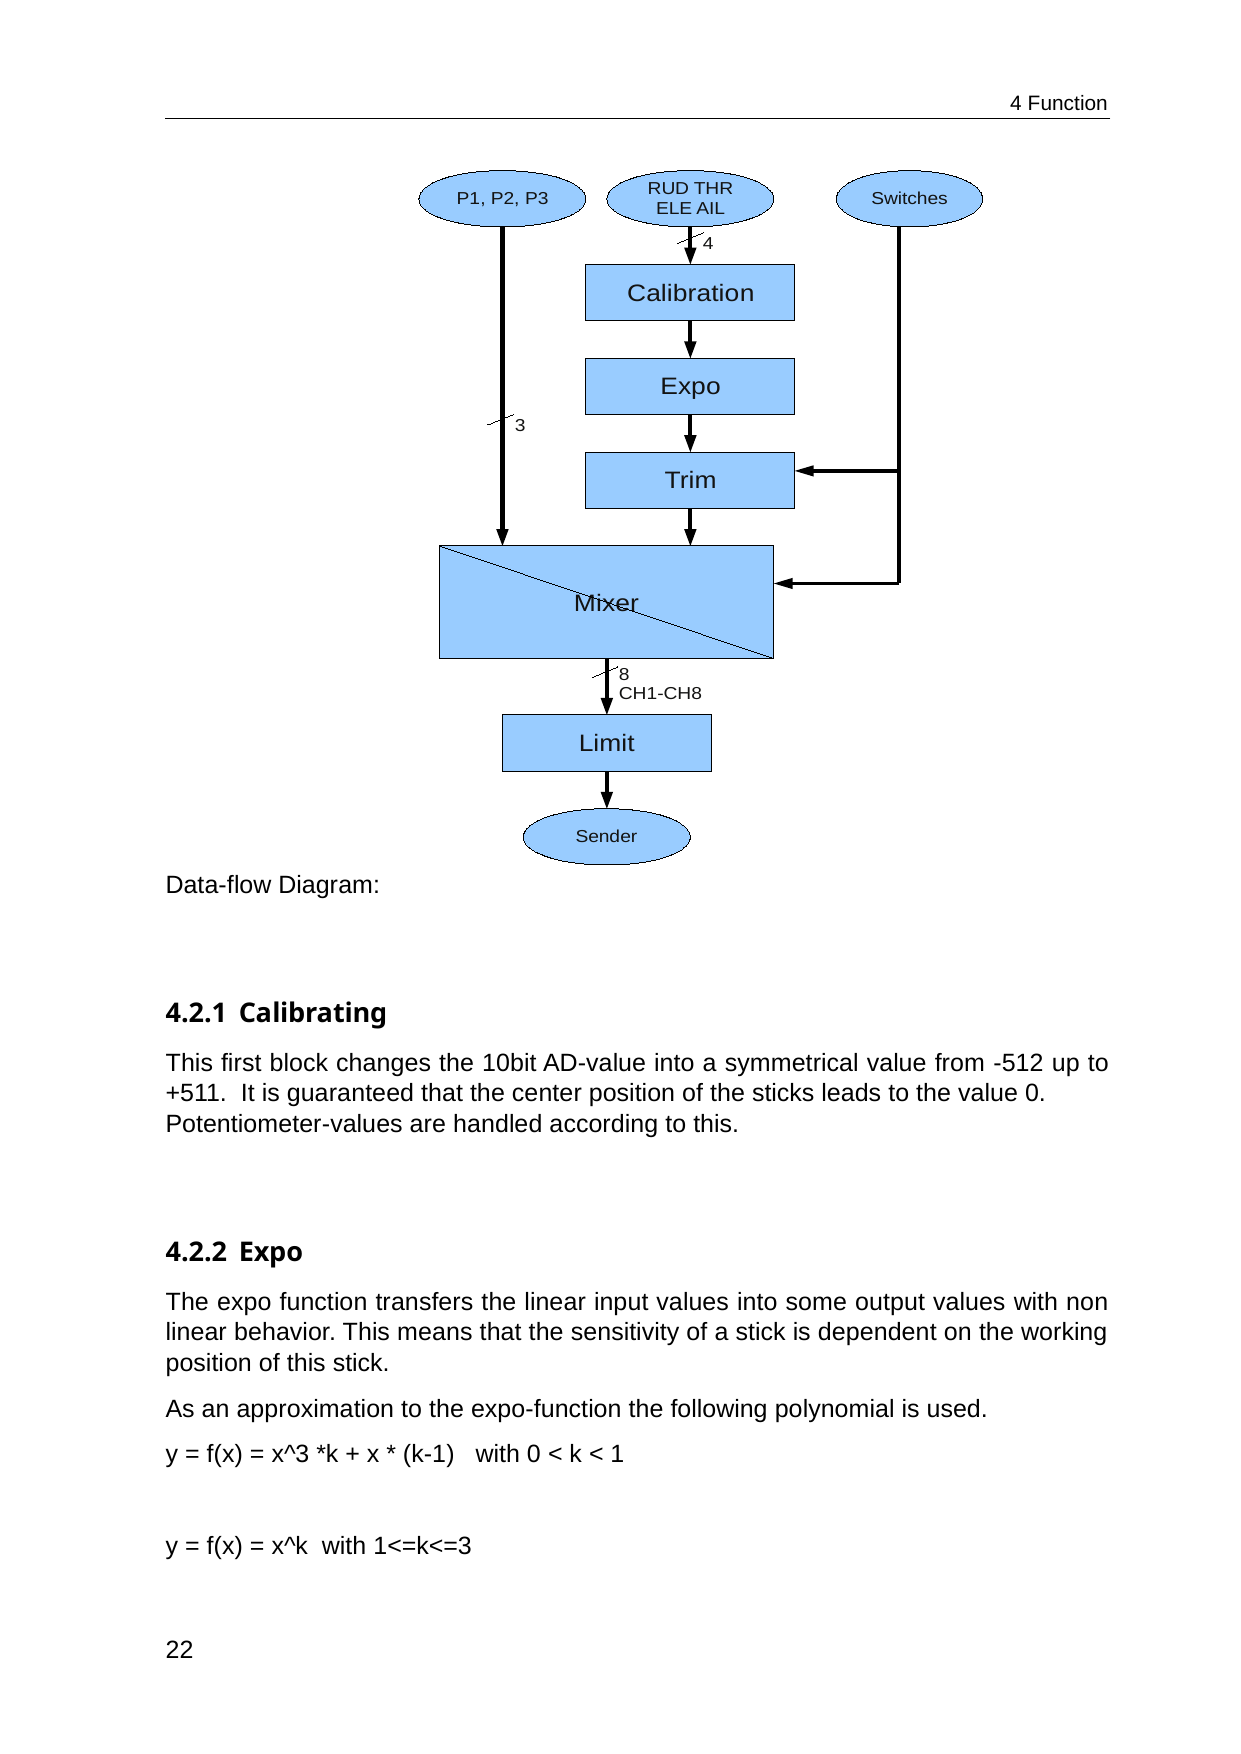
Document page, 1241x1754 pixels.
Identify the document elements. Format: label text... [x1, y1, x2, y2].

text Data-flow Diagram: [165, 147, 1110, 899]
text As an approximation to the expo-function the following polynomial is used. [165, 1395, 1110, 1423]
text Potentiometer-values are handled according to this. [165, 1110, 1110, 1138]
text The expo function transfers the linear input values into some output values with non linear behavior. This means that the sensitivity of a stick is dependent on the working position of this stick. [165, 1287, 1110, 1377]
text y = f(x) = x^k with 1<=k<=3 [165, 1532, 1110, 1560]
subtitle Calibrating [165, 993, 1110, 1030]
subtitle Expo [165, 1232, 1110, 1269]
text This first block changes the 10bit AD-value into a symmetrical value from -512 up to +511. It is guaranteed that the center position of the sticks leads to the value 0. [165, 1048, 1110, 1107]
text y = f(x) = x^3 *k + x * (k-1) with 0 < k < 1 [165, 1440, 1110, 1468]
